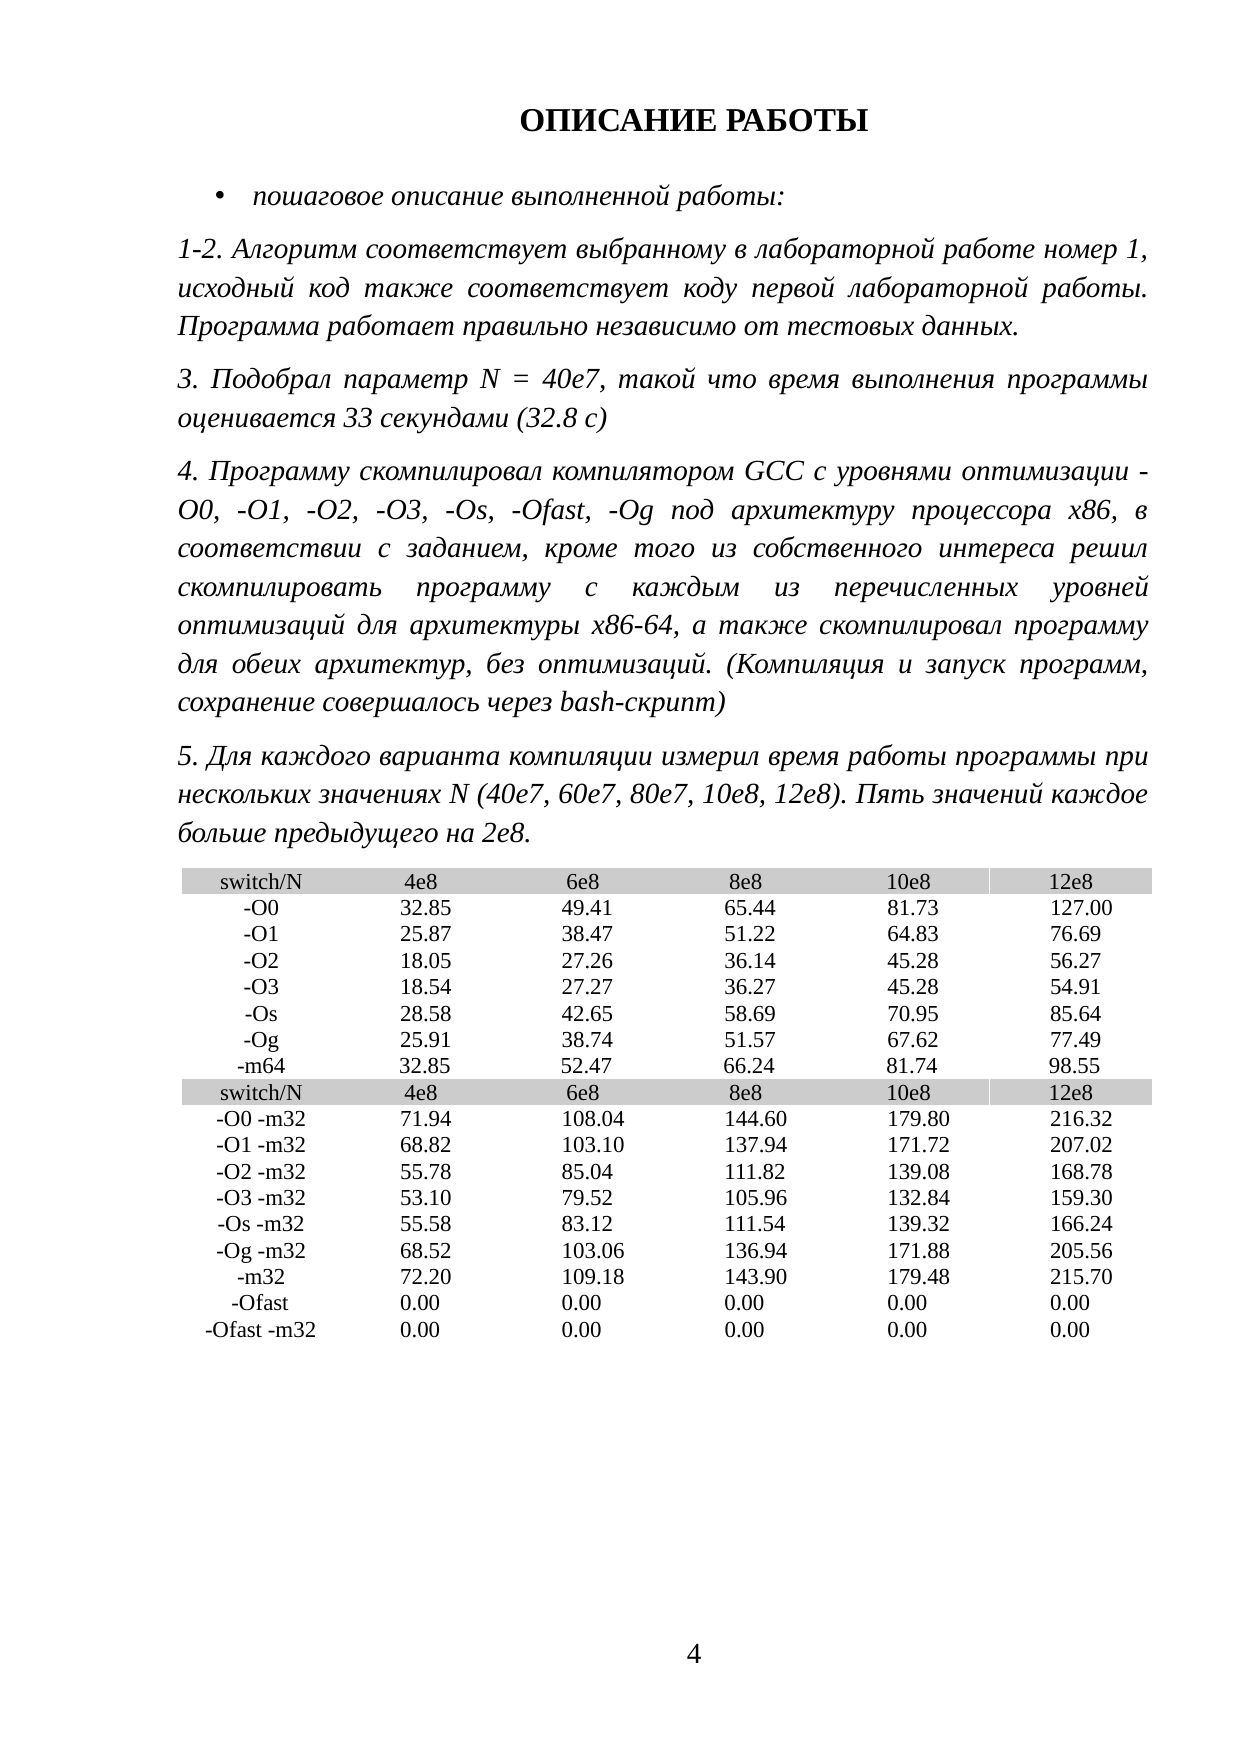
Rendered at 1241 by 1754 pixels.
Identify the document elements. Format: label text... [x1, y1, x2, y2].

list пошаговое описание выполненной работы: [215, 178, 1152, 212]
table_cell 136.94 [664, 1237, 827, 1263]
table_cell -Os -m32 [182, 1210, 340, 1237]
table_cell 98.55 [990, 1052, 1152, 1079]
table_header 0.00 [664, 1290, 827, 1316]
table_cell 103.06 [501, 1237, 664, 1263]
table_cell -Os [182, 1000, 340, 1026]
table_cell 55.58 [340, 1210, 501, 1237]
table_cell -O3 -m32 [182, 1184, 340, 1210]
table_header 0.00 [340, 1316, 501, 1342]
table_cell 68.52 [340, 1237, 501, 1263]
table_cell 56.27 [990, 947, 1152, 973]
table_header 0.00 [340, 1290, 501, 1316]
table_cell 139.08 [827, 1158, 989, 1184]
table_header 0.00 [827, 1290, 989, 1316]
subtitle ОПИСАНИЕ РАБОТЫ [177, 100, 1152, 138]
table_header -Ofast -m32 [181, 1316, 340, 1342]
table_cell -O3 [182, 973, 340, 999]
table_cell switch/N [182, 1079, 340, 1105]
table_cell 53.10 [340, 1184, 501, 1210]
table_header 12e8 [990, 868, 1152, 894]
table_header 0.00 [827, 1316, 990, 1342]
table_cell 67.62 [827, 1026, 989, 1052]
table_cell 18.05 [340, 947, 501, 973]
table_cell 139.32 [827, 1210, 989, 1237]
table_cell 85.64 [990, 1000, 1152, 1026]
text 1-2. Алгоритм соответствует выбранному в лабораторной работе номер 1, исходный код также соответствует коду первой лабораторной работы. Программа работает правильно независимо от тестовых данных. [177, 231, 1152, 342]
table_cell 77.49 [990, 1026, 1152, 1052]
table_header -Ofast [180, 1290, 340, 1316]
table_cell 132.84 [827, 1184, 989, 1210]
table_cell 171.88 [827, 1237, 989, 1263]
table_cell 137.94 [664, 1131, 827, 1158]
table_header 0.00 [990, 1316, 1152, 1342]
table_cell 68.82 [340, 1131, 501, 1158]
table_cell 45.28 [827, 947, 989, 973]
table_header 0.00 [501, 1316, 664, 1342]
table_cell -Og [182, 1026, 340, 1052]
table_cell 64.83 [827, 921, 989, 947]
table_cell 85.04 [501, 1158, 664, 1184]
table_cell 111.82 [664, 1158, 827, 1184]
table_cell -O2 [182, 947, 340, 973]
table_cell 4e8 [340, 1079, 501, 1105]
text 4. Программу скомпилировал компилятором GCC с уровнями оптимизации -O0, -O1, -O2, -O3, -Os, -Ofast, -Og под архитектуру процессора x86, в соответствии с заданием, кроме того из собственного интереса решил скомпилировать программу с каждым из перечисленных уровней оптимизаций для архитектуры х86-64, а также скомпилировал программу для обеих архитектур, без оптимизаций. (Компиляция и запуск программ, сохранение совершалось через bash-скрипт) [177, 453, 1152, 718]
table_cell 179.80 [827, 1105, 989, 1131]
table_cell 32.85 [340, 894, 501, 921]
table_cell -O1 [182, 921, 340, 947]
table_cell 12e8 [990, 1079, 1152, 1105]
table_header 6e8 [501, 868, 664, 894]
table_header switch/N [182, 868, 340, 894]
table_cell 66.24 [664, 1052, 827, 1079]
table_cell 65.44 [664, 894, 827, 921]
table_cell -m32 [182, 1263, 340, 1289]
table_cell -O0 [182, 894, 340, 921]
table_cell 207.02 [990, 1131, 1152, 1158]
table_cell 6e8 [501, 1079, 664, 1105]
table_cell 216.32 [990, 1105, 1152, 1131]
table_header 0.00 [664, 1316, 827, 1342]
table_cell 51.22 [664, 921, 827, 947]
table_cell 168.78 [990, 1158, 1152, 1184]
table_cell 81.74 [827, 1052, 989, 1079]
table_cell 143.90 [664, 1263, 827, 1289]
table_cell 103.10 [501, 1131, 664, 1158]
table_header 0.00 [990, 1290, 1152, 1316]
table_cell -O0 -m32 [182, 1105, 340, 1131]
table_cell 83.12 [501, 1210, 664, 1237]
table_cell 111.54 [664, 1210, 827, 1237]
table_cell 25.91 [340, 1026, 501, 1052]
table_header 10e8 [827, 868, 989, 894]
table_cell 58.69 [664, 1000, 827, 1026]
table_cell 105.96 [664, 1184, 827, 1210]
table_cell 27.26 [501, 947, 664, 973]
table_cell -O2 -m32 [182, 1158, 340, 1184]
table_header 8e8 [664, 868, 827, 894]
table_cell 25.87 [340, 921, 501, 947]
table_cell 32.85 [340, 1052, 501, 1079]
table_cell -Og -m32 [182, 1237, 340, 1263]
table_cell 205.56 [990, 1237, 1152, 1263]
table_header 4e8 [340, 868, 501, 894]
table_cell 18.54 [340, 973, 501, 999]
table_cell 70.95 [827, 1000, 989, 1026]
table_cell 79.52 [501, 1184, 664, 1210]
table_cell 28.58 [340, 1000, 501, 1026]
table_cell 179.48 [827, 1263, 989, 1289]
table_cell 109.18 [501, 1263, 664, 1289]
table_cell 72.20 [340, 1263, 501, 1289]
table_cell 71.94 [340, 1105, 501, 1131]
table_cell 54.91 [990, 973, 1152, 999]
table_cell 10e8 [827, 1079, 989, 1105]
text 5. Для каждого варианта компиляции измерил время работы программы при нескольких значениях N (40e7, 60e7, 80e7, 10e8, 12e8). Пять значений каждое больше предыдущего на 2e8. [177, 738, 1152, 848]
table_cell 76.69 [990, 921, 1152, 947]
table_cell 38.47 [501, 921, 664, 947]
table_header 0.00 [501, 1290, 664, 1316]
table_cell 171.72 [827, 1131, 989, 1158]
table_cell -O1 -m32 [182, 1131, 340, 1158]
table_cell 166.24 [990, 1210, 1152, 1237]
text 3. Подобрал параметр N = 40e7, такой что время выполнения программы оценивается 33 секундами (32.8 с) [177, 362, 1152, 434]
table_cell 8e8 [664, 1079, 827, 1105]
table_cell 36.14 [664, 947, 827, 973]
table_cell -m64 [182, 1052, 340, 1079]
table_cell 45.28 [827, 973, 989, 999]
table_cell 55.78 [340, 1158, 501, 1184]
table_cell 144.60 [664, 1105, 827, 1131]
table_cell 215.70 [990, 1263, 1152, 1289]
table_cell 52.47 [501, 1052, 664, 1079]
table_cell 38.74 [501, 1026, 664, 1052]
table_cell 127.00 [990, 894, 1152, 921]
table_cell 42.65 [501, 1000, 664, 1026]
table_cell 51.57 [664, 1026, 827, 1052]
table_cell 36.27 [664, 973, 827, 999]
table_cell 159.30 [990, 1184, 1152, 1210]
table_cell 108.04 [501, 1105, 664, 1131]
table_cell 81.73 [827, 894, 989, 921]
table_cell 27.27 [501, 973, 664, 999]
table_cell 49.41 [501, 894, 664, 921]
